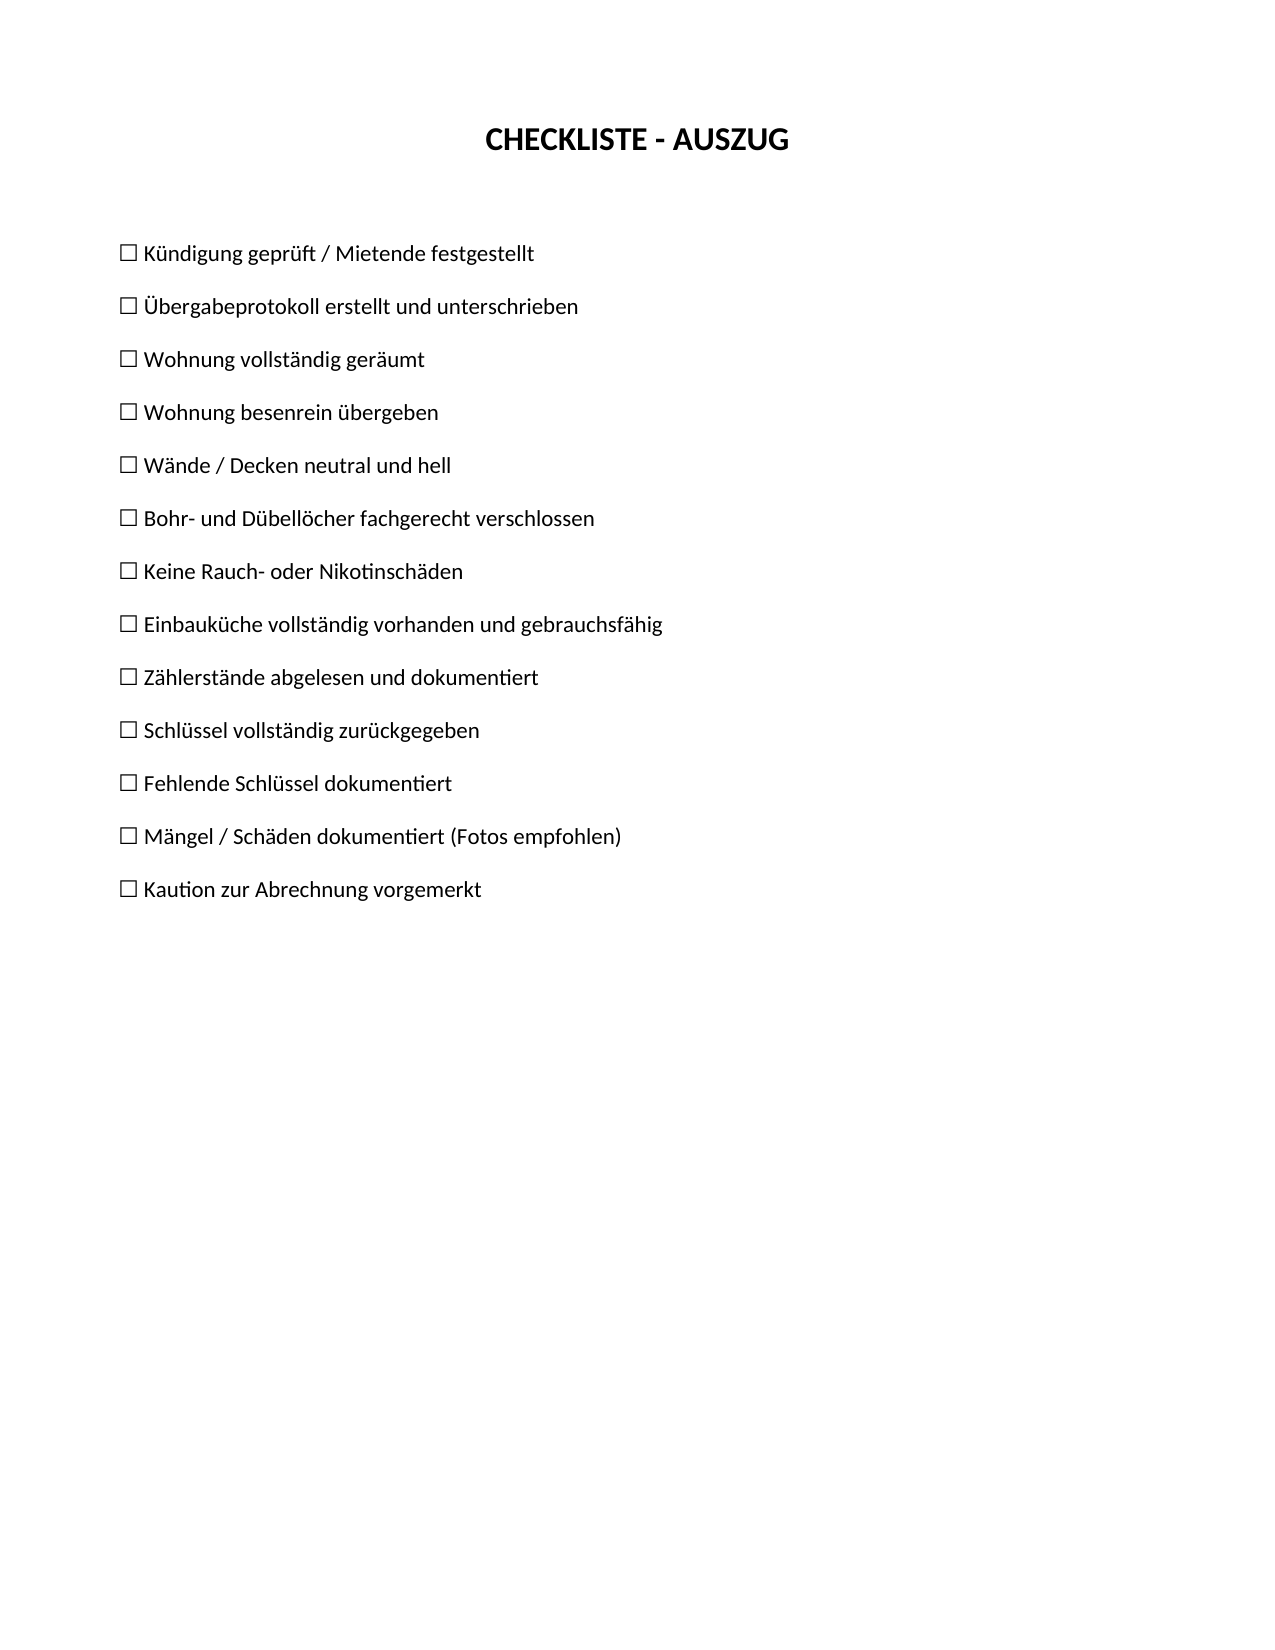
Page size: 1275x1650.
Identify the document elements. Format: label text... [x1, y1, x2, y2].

text ☐ Bohr- und Dübellöcher fachgerecht verschlossen [118, 504, 1157, 532]
text ☐ Wände / Decken neutral und hell [118, 451, 1157, 479]
text ☐ Keine Rauch- oder Nikotinschäden [118, 557, 1157, 585]
text ☐ Fehlende Schlüssel dokumentiert [118, 769, 1157, 797]
text ☐ Zählerstände abgelesen und dokumentiert [118, 663, 1157, 691]
text ☐ Kündigung geprüft / Mietende festgestellt [118, 239, 1157, 267]
text ☐ Wohnung besenrein übergeben [118, 398, 1157, 426]
text ☐ Einbauküche vollständig vorhanden und gebrauchsfähig [118, 610, 1157, 638]
text ☐ Wohnung vollständig geräumt [118, 345, 1157, 373]
text ☐ Mängel / Schäden dokumentiert (Fotos empfohlen) [118, 822, 1157, 850]
text ☐ Übergabeprotokoll erstellt und unterschrieben [118, 292, 1157, 320]
text CHECKLISTE - AUSZUG [118, 118, 1157, 159]
text ☐ Schlüssel vollständig zurückgegeben [118, 716, 1157, 744]
text ☐ Kaution zur Abrechnung vorgemerkt [118, 875, 1157, 903]
